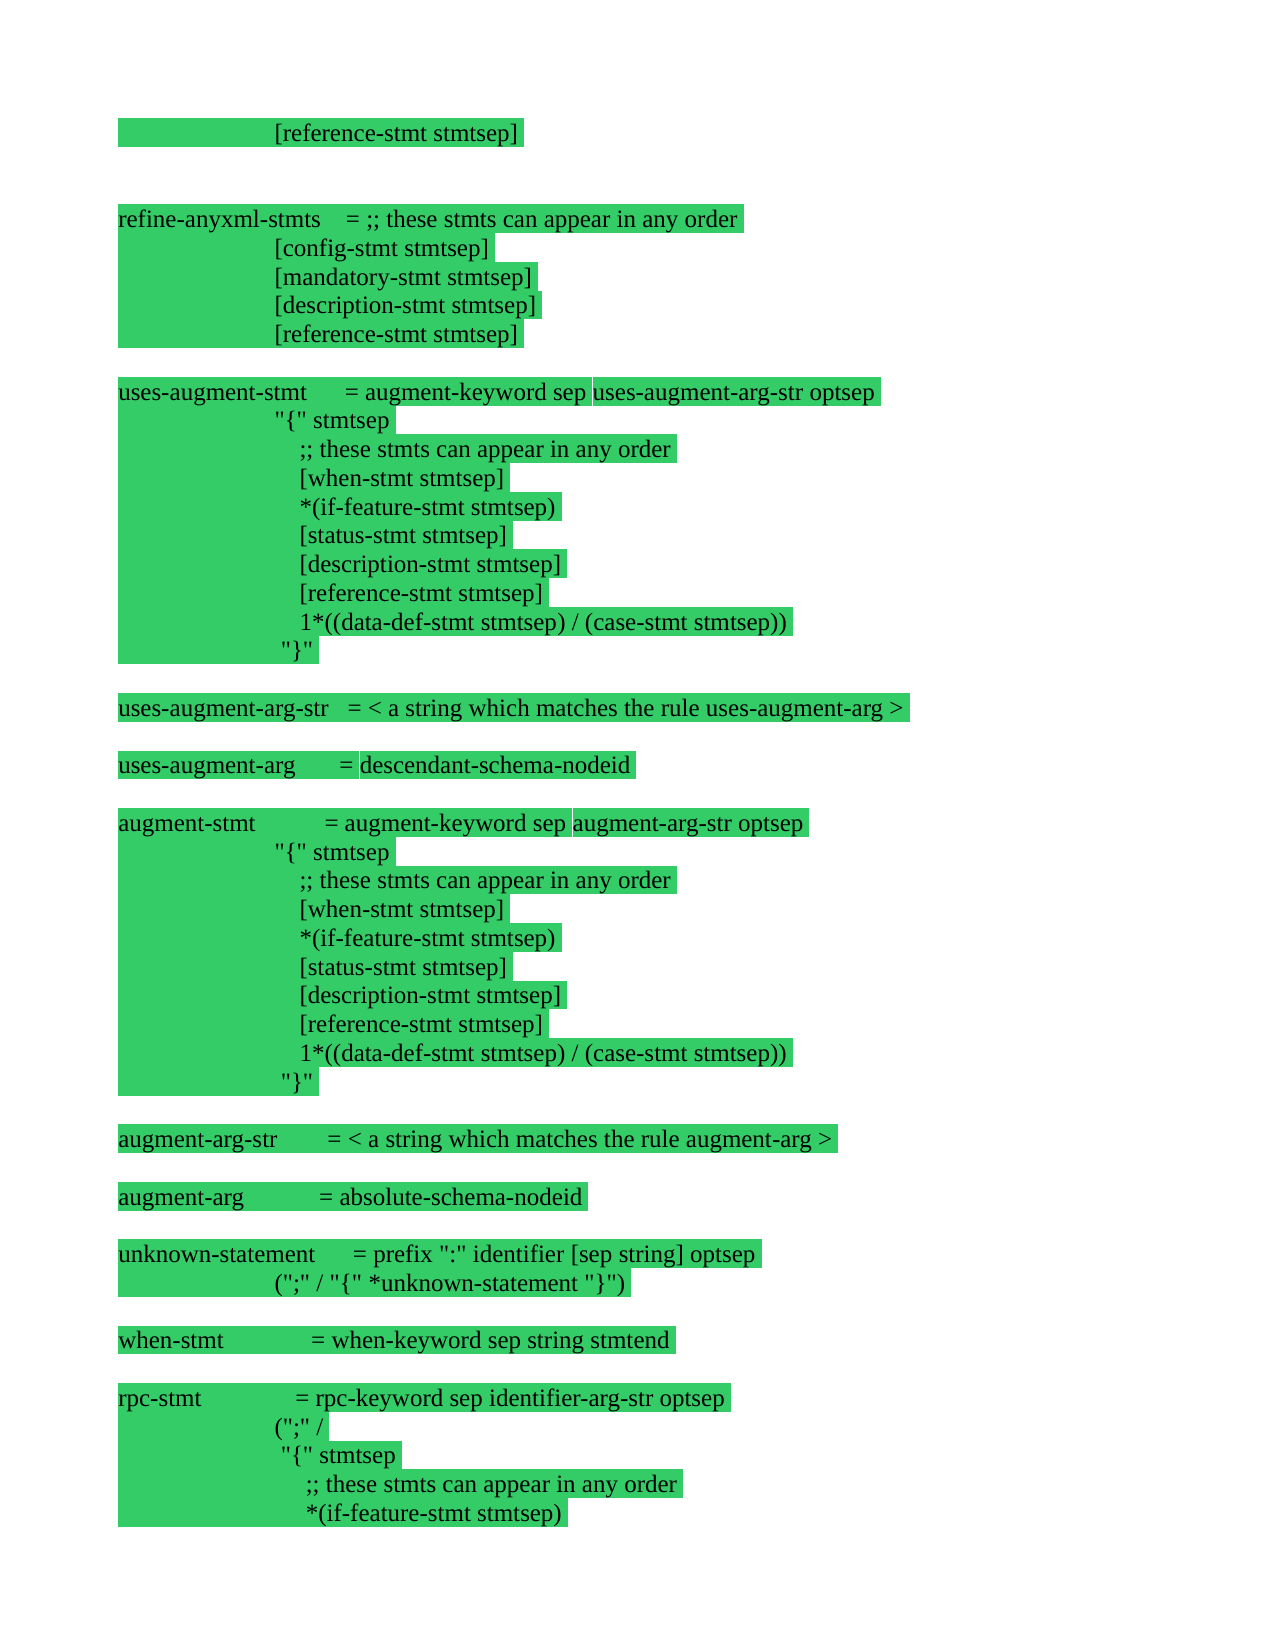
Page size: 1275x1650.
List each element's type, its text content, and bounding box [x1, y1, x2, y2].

text uses-augment-arg = descendant-schema-nodeid [118, 751, 1157, 779]
text uses-augment-arg-str = < a string which matches the rule uses-augment-arg > [118, 693, 1157, 722]
text "}" [118, 1067, 1157, 1096]
text [reference-stmt stmtsep] [118, 578, 1157, 607]
text "{" stmtsep [118, 406, 1157, 434]
text (";" / [118, 1412, 1157, 1441]
text [reference-stmt stmtsep] [118, 319, 1157, 348]
text [description-stmt stmtsep] [118, 549, 1157, 578]
text uses-augment-stmt = augment-keyword sep uses-augment-arg-str optsep [118, 377, 1157, 406]
text *(if-feature-stmt stmtsep) [118, 1498, 1157, 1527]
text refine-anyxml-stmts = ;; these stmts can appear in any order [118, 204, 1157, 233]
text *(if-feature-stmt stmtsep) [118, 923, 1157, 952]
text (";" / "{" *unknown-statement "}") [118, 1268, 1157, 1297]
text [description-stmt stmtsep] [118, 291, 1157, 319]
text augment-arg = absolute-schema-nodeid [118, 1182, 1157, 1211]
text [mandatory-stmt stmtsep] [118, 262, 1157, 291]
text [description-stmt stmtsep] [118, 981, 1157, 1009]
text ;; these stmts can appear in any order [118, 434, 1157, 463]
text [status-stmt stmtsep] [118, 952, 1157, 981]
text [config-stmt stmtsep] [118, 233, 1157, 262]
text [reference-stmt stmtsep] [118, 118, 1157, 147]
text 1*((data-def-stmt stmtsep) / (case-stmt stmtsep)) [118, 1038, 1157, 1067]
text augment-arg-str = < a string which matches the rule augment-arg > [118, 1124, 1157, 1153]
text [when-stmt stmtsep] [118, 894, 1157, 923]
text *(if-feature-stmt stmtsep) [118, 492, 1157, 521]
text when-stmt = when-keyword sep string stmtend [118, 1326, 1157, 1354]
text ;; these stmts can appear in any order [118, 866, 1157, 894]
text ;; these stmts can appear in any order [118, 1469, 1157, 1498]
text 1*((data-def-stmt stmtsep) / (case-stmt stmtsep)) [118, 607, 1157, 636]
text augment-stmt = augment-keyword sep augment-arg-str optsep [118, 808, 1157, 837]
text "}" [118, 636, 1157, 664]
text [status-stmt stmtsep] [118, 521, 1157, 549]
text unknown-statement = prefix ":" identifier [sep string] optsep [118, 1239, 1157, 1268]
text "{" stmtsep [118, 1441, 1157, 1469]
text "{" stmtsep [118, 837, 1157, 866]
text [reference-stmt stmtsep] [118, 1009, 1157, 1038]
text [when-stmt stmtsep] [118, 463, 1157, 492]
text rpc-stmt = rpc-keyword sep identifier-arg-str optsep [118, 1383, 1157, 1412]
